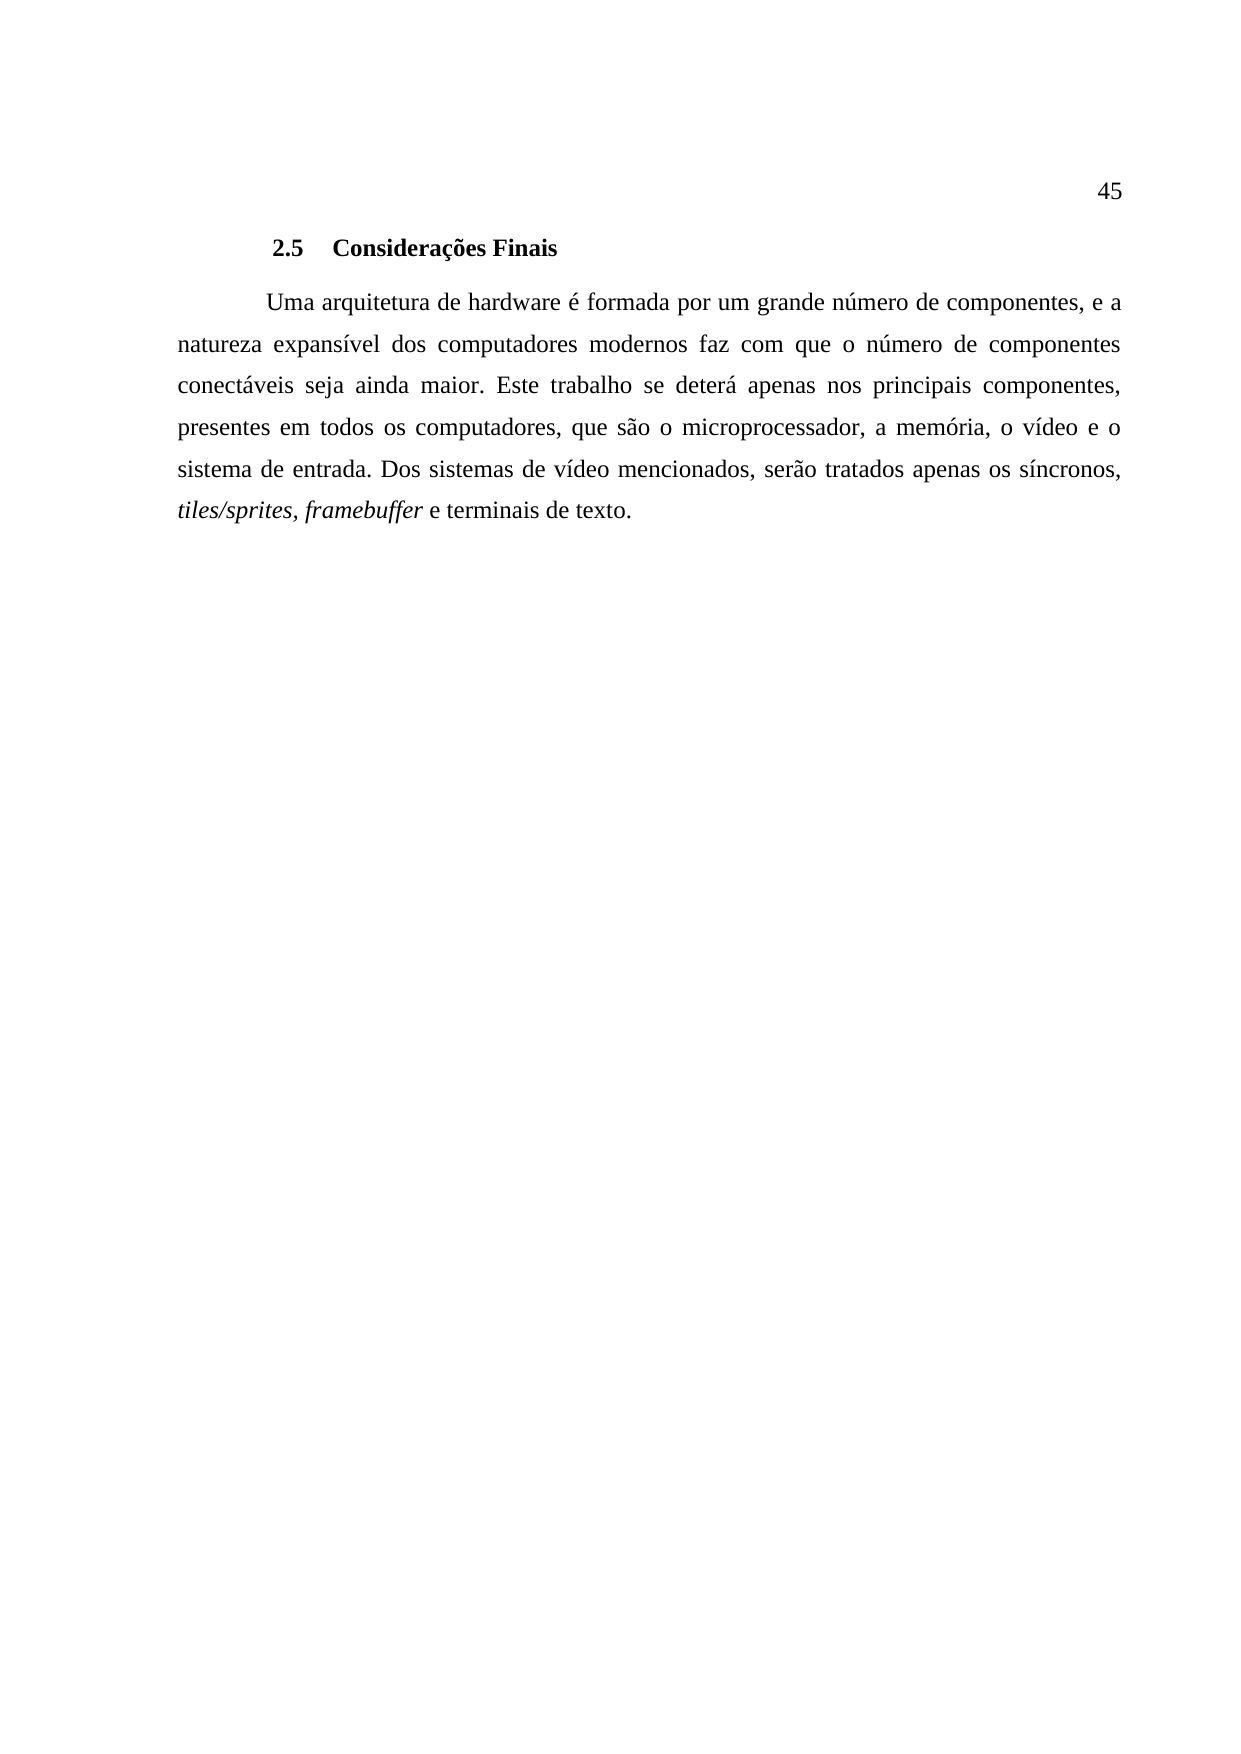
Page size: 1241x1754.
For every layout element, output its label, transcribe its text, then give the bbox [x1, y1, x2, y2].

text Uma arquitetura de hardware é formada por um grande número de componentes, e a natureza expansível dos computadores modernos faz com que o número de componentes conectáveis seja ainda maior. Este trabalho se deterá apenas nos principais componentes, presentes em todos os computadores, que são o microprocessador, a memória, o vídeo e o sistema de entrada. Dos sistemas de vídeo mencionados, serão tratados apenas os síncronos, tiles/sprites, framebuffer e terminais de texto. [177, 288, 1122, 524]
subtitle Considerações Finais [177, 234, 1122, 262]
